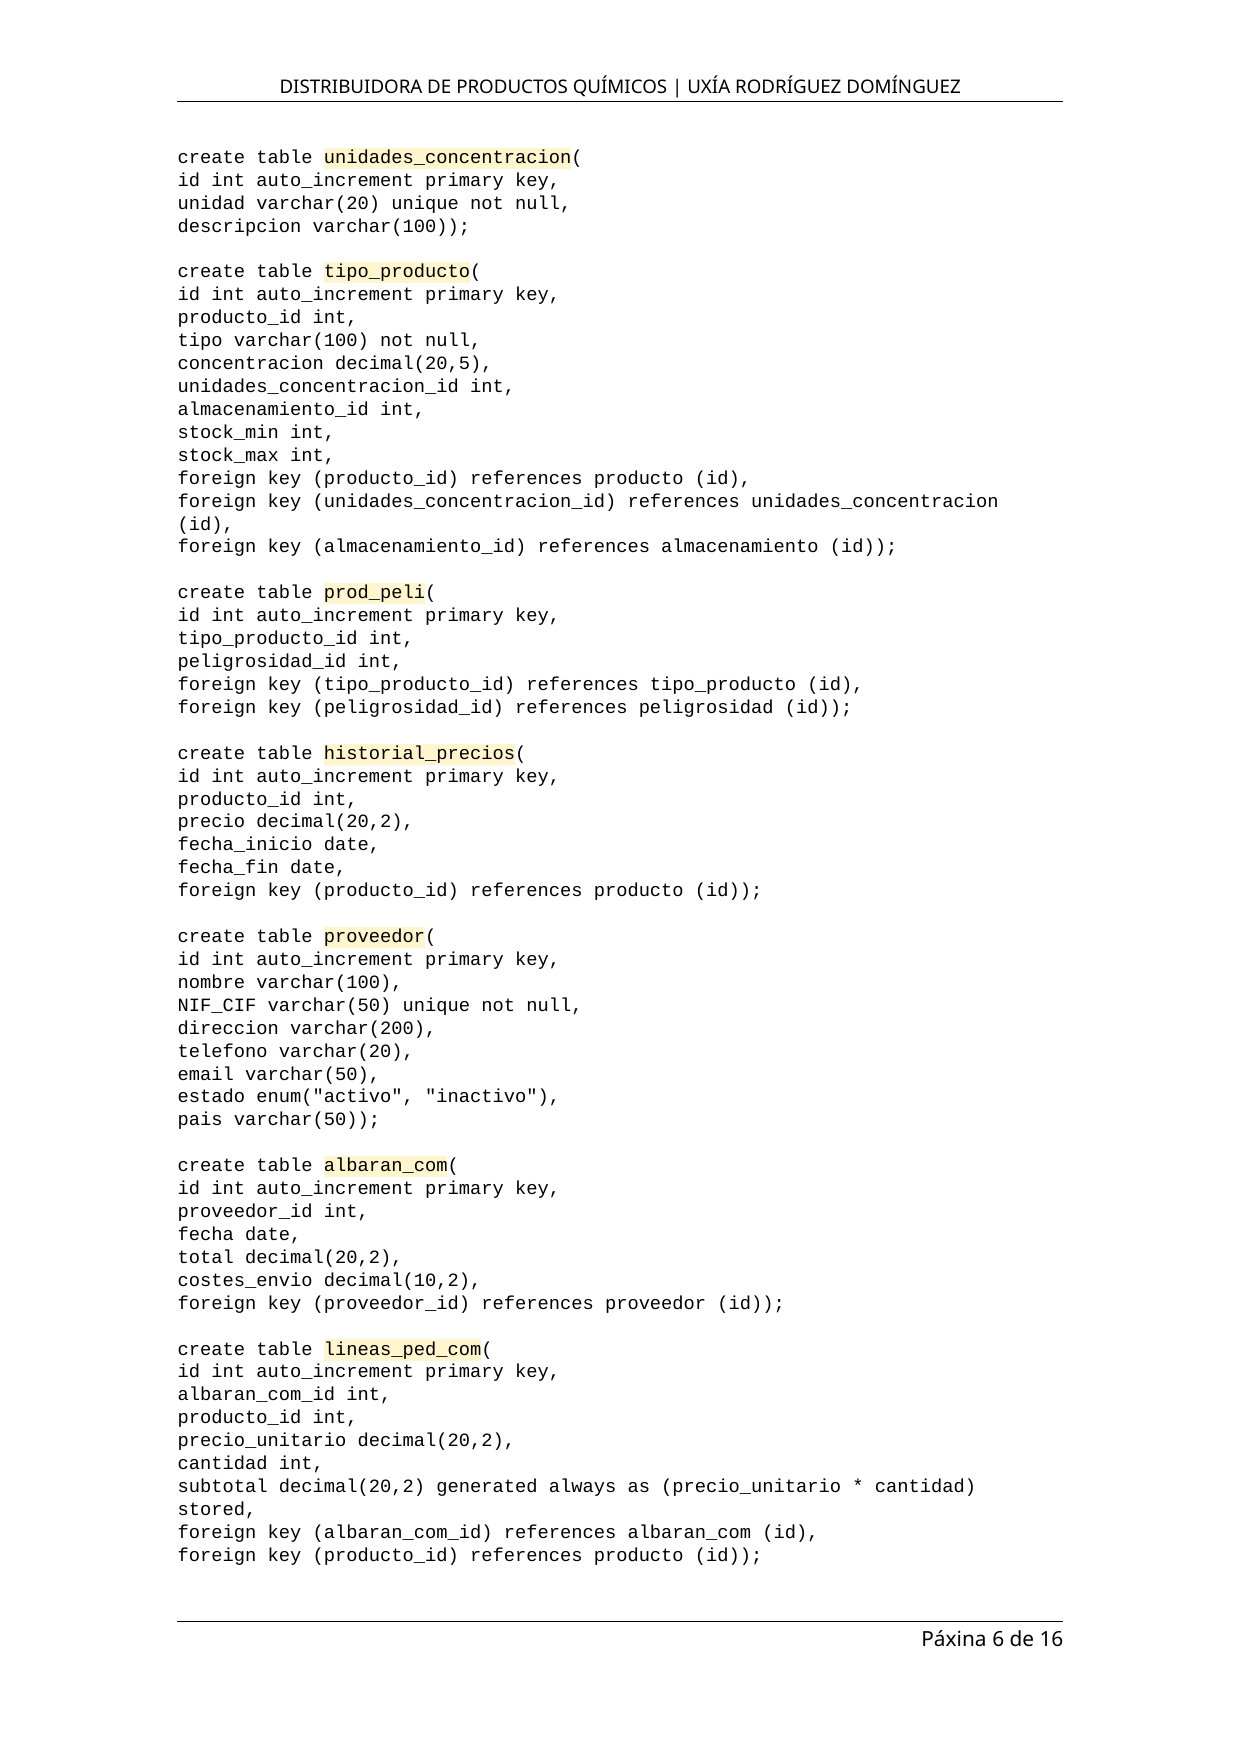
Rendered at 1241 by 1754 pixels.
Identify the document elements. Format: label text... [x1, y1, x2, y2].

text create table unidades_concentracion( id int auto_increment primary key, unidad varchar(20) unique not null, descripcion varchar(100)); create table tipo_producto( id int auto_increment primary key, producto_id int, tipo varchar(100) not null, concentracion decimal(20,5), unidades_concentracion_id int, almacenamiento_id int, stock_min int, stock_max int, foreign key (producto_id) references producto (id), foreign key (unidades_concentracion_id) references unidades_concentracion (id), foreign key (almacenamiento_id) references almacenamiento (id)); create table prod_peli( id int auto_increment primary key, tipo_producto_id int, peligrosidad_id int, foreign key (tipo_producto_id) references tipo_producto (id), foreign key (peligrosidad_id) references peligrosidad (id)); create table historial_precios( id int auto_increment primary key, producto_id int, precio decimal(20,2), fecha_inicio date, fecha_fin date, foreign key (producto_id) references producto (id)); create table proveedor( id int auto_increment primary key, nombre varchar(100), NIF_CIF varchar(50) unique not null, direccion varchar(200), telefono varchar(20), email varchar(50), estado enum("activo", "inactivo"), pais varchar(50)); create table albaran_com( id int auto_increment primary key, proveedor_id int, fecha date, total decimal(20,2), costes_envio decimal(10,2), foreign key (proveedor_id) references proveedor (id)); create table lineas_ped_com( id int auto_increment primary key, albaran_com_id int, producto_id int, precio_unitario decimal(20,2), cantidad int, subtotal decimal(20,2) generated always as (precio_unitario * cantidad) stored, foreign key (albaran_com_id) references albaran_com (id), foreign key (producto_id) references producto (id)); [177, 148, 1063, 1597]
